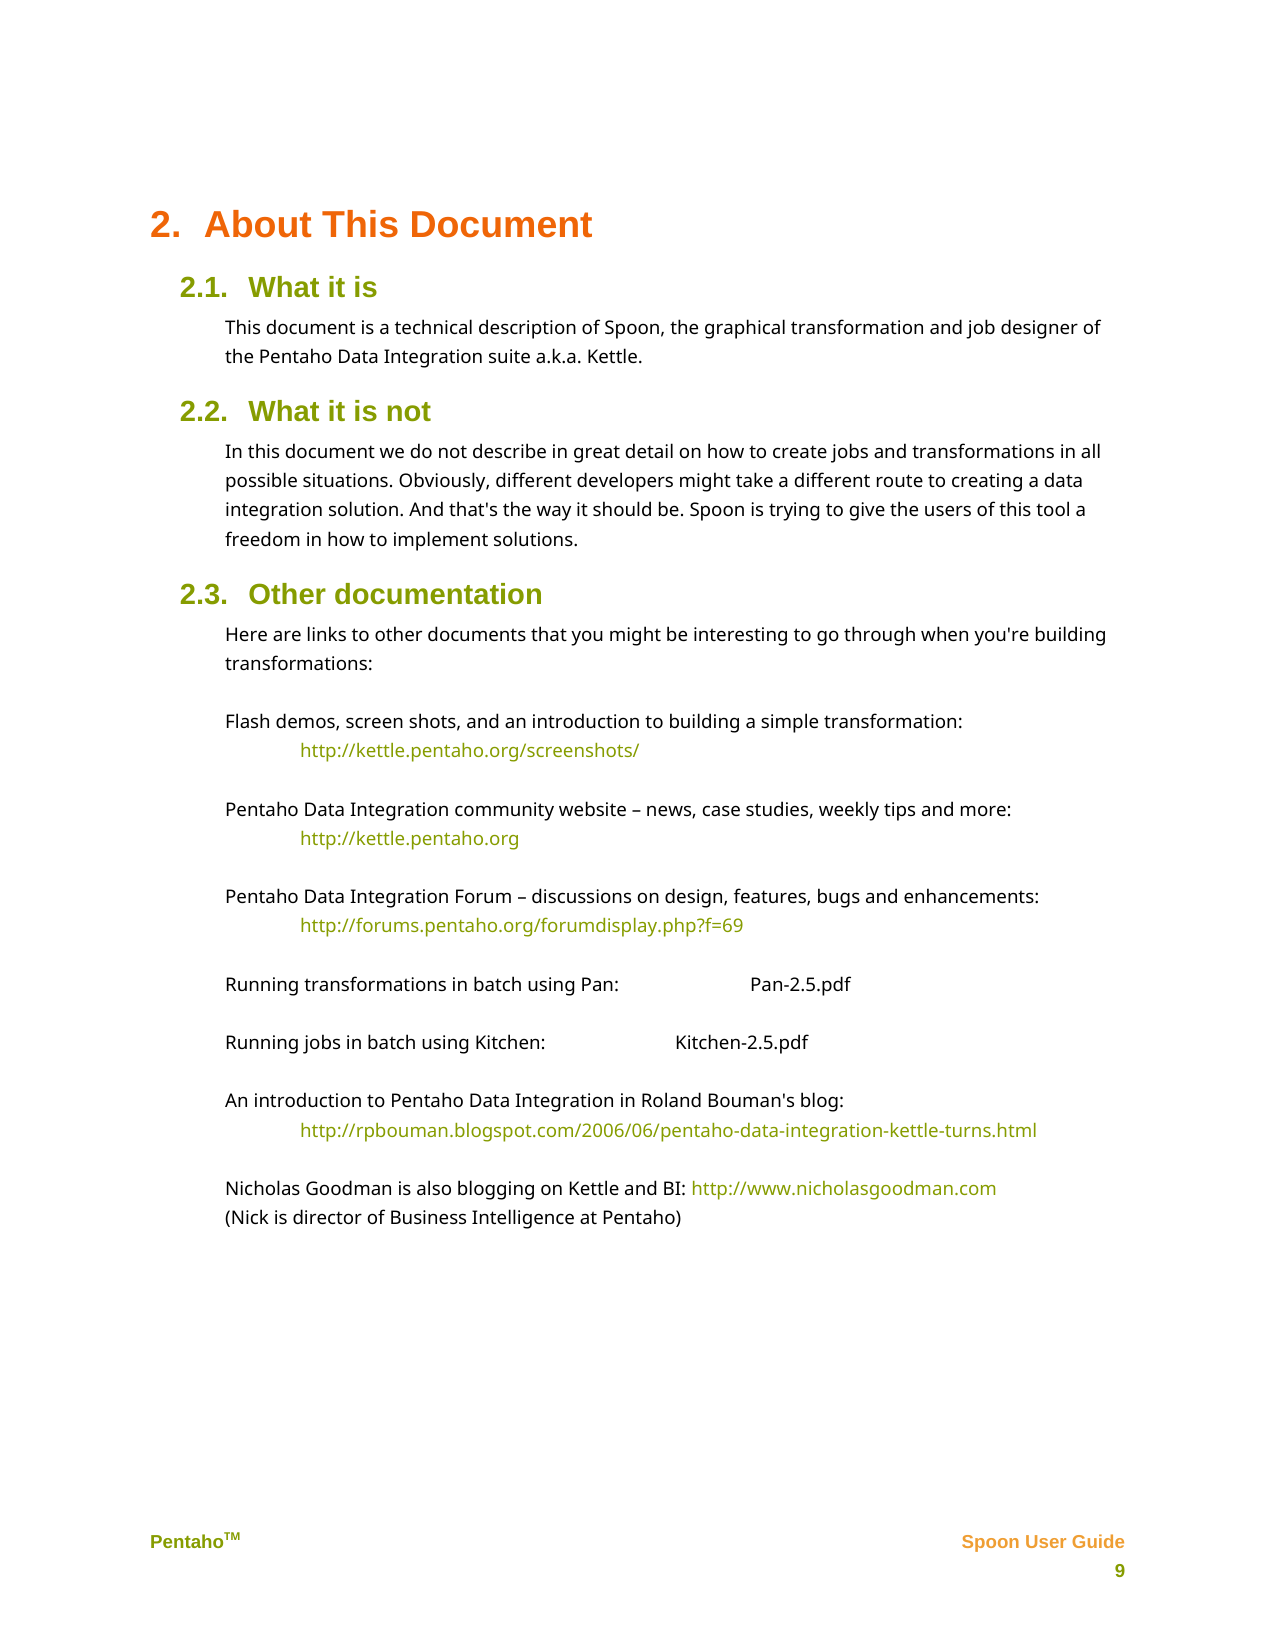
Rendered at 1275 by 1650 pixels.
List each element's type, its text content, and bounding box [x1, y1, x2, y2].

subtitle What it is [179, 270, 1125, 304]
text Pentaho Data Integration Forum – discussions on design, features, bugs and enhancements: [225, 880, 1125, 909]
subtitle What it is not [179, 394, 1125, 429]
subtitle Other documentation [179, 577, 1125, 612]
text Running transformations in batch using Pan: Pan-2.5.pdf [225, 968, 1125, 997]
text In this document we do not describe in great detail on how to create jobs and transformations in all possible situations. Obviously, different developers might take a different route to creating a data integration solution. And that's the way it should be. Spoon is trying to give the users of this tool a freedom in how to implement solutions. [225, 435, 1125, 552]
text http://forums.pentaho.org/forumdisplay.php?f=69 [225, 909, 1125, 939]
text http://kettle.pentaho.org [225, 822, 1125, 851]
text http://rpbouman.blogspot.com/2006/06/pentaho-data-integration-kettle-turns.html [225, 1114, 1125, 1143]
text This document is a technical description of Spoon, the graphical transformation and job designer of the Pentaho Data Integration suite a.k.a. Kettle. [225, 311, 1125, 369]
text Here are links to other documents that you might be interesting to go through when you're building transformations: [225, 618, 1125, 676]
text Pentaho Data Integration community website – news, case studies, weekly tips and more: [225, 793, 1125, 822]
subtitle About This Document [150, 210, 1125, 245]
text An introduction to Pentaho Data Integration in Roland Bouman's blog: [225, 1084, 1125, 1114]
text http://kettle.pentaho.org/screenshots/ [225, 734, 1125, 764]
text Running jobs in batch using Kitchen: Kitchen-2.5.pdf [225, 1026, 1125, 1055]
text Flash demos, screen shots, and an introduction to building a simple transformation: [225, 705, 1125, 734]
text (Nick is director of Business Intelligence at Pentaho) [225, 1201, 1125, 1230]
text Nicholas Goodman is also blogging on Kettle and BI: http://www.nicholasgoodman.com [225, 1172, 1125, 1201]
